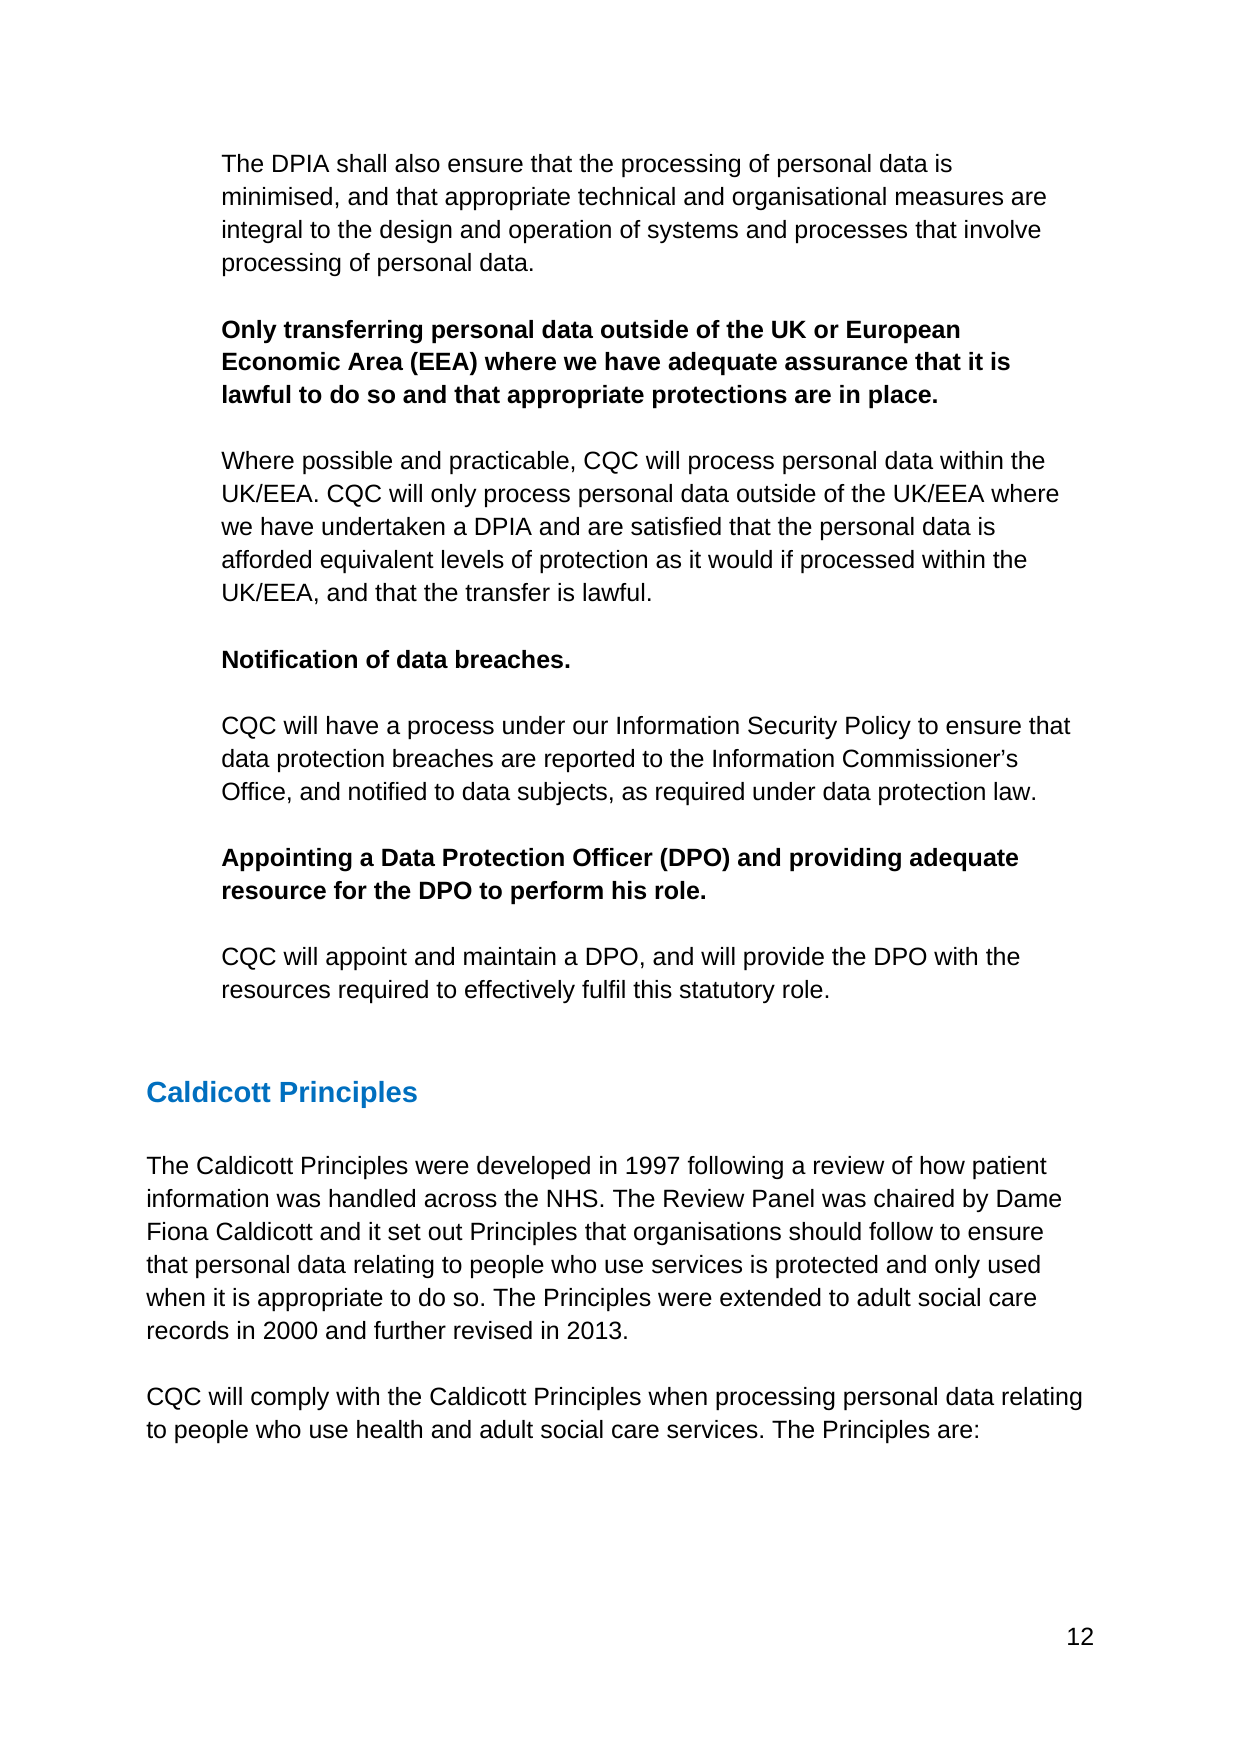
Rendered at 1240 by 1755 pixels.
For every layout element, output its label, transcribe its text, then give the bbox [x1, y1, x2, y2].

text data protection breaches are reported to the Information Commissioner’s Office, and notified to data subjects, as required under data protection law. [221, 741, 1049, 807]
text 12 [146, 1623, 1094, 1651]
text The DPIA shall also ensure that the processing of personal data is minimised, and that appropriate technical and organisational measures are integral to the design and operation of systems and processes that involve processing of personal data. [221, 146, 1079, 278]
text Notification of data breaches. [221, 646, 1094, 674]
text CQC will have a process under our Information Security Policy to ensure that [221, 712, 1094, 740]
text Economic Area (EEA) where we have adequate assurance that it is lawful to do so and that appropriate protections are in place. [221, 344, 1019, 410]
text CQC will appoint and maintain a DPO, and will provide the DPO with the resources required to effectively fulfil this statutory role. [221, 939, 1026, 1005]
text The Caldicott Principles were developed in 1997 following a review of how patient information was handled across the NHS. The Review Panel was chaired by Dame Fiona Caldicott and it set out Principles that organisations should follow to ensure that personal data relating to people who use services is protected and only used when it is appropriate to do so. The Principles were extended to adult social care records in 2000 and further revised in 2013. [146, 1148, 1071, 1346]
text Only transferring personal data outside of the UK or European [221, 316, 1094, 344]
text Where possible and practicable, CQC will process personal data within the UK/EEA. CQC will only process personal data outside of the UK/EEA where we have undertaken a DPIA and are satisfied that the personal data is afforded equivalent levels of protection as it would if processed within the UK/EEA, and that the transfer is lawful. [221, 443, 1064, 608]
text Appointing a Data Protection Officer (DPO) and providing adequate resource for the DPO to perform his role. [221, 840, 1026, 906]
text CQC will comply with the Caldicott Principles when processing personal data relating to people who use health and adult social care services. The Principles are: [146, 1379, 1094, 1445]
text Caldicott Principles [146, 1076, 1094, 1109]
